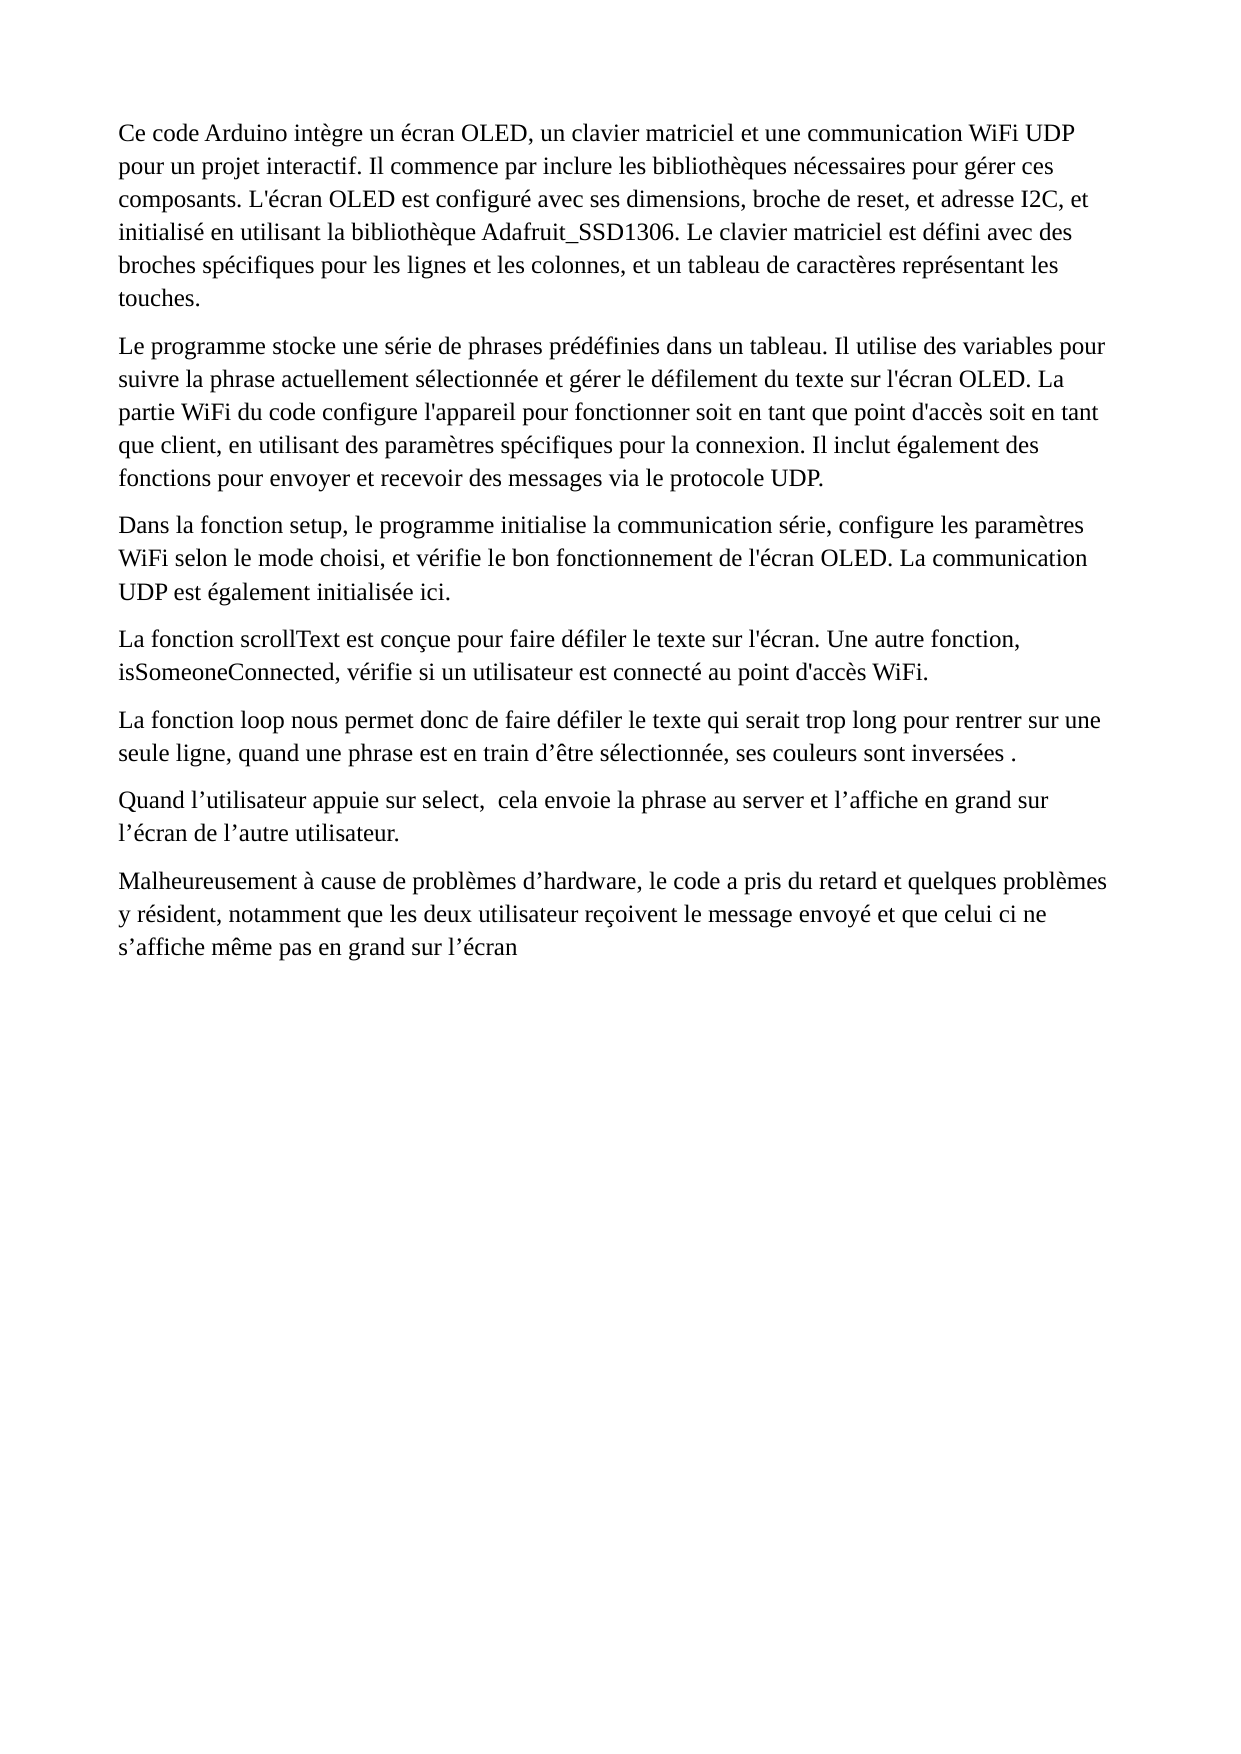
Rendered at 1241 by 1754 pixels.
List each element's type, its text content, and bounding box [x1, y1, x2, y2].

text Malheureusement à cause de problèmes d’hardware, le code a pris du retard et quelques problèmes y résident, notamment que les deux utilisateur reçoivent le message envoyé et que celui ci ne s’affiche même pas en grand sur l’écran [118, 866, 1122, 961]
text La fonction scrollText est conçue pour faire défiler le texte sur l'écran. Une autre fonction, isSomeoneConnected, vérifie si un utilisateur est connecté au point d'accès WiFi. [118, 624, 1122, 686]
text Ce code Arduino intègre un écran OLED, un clavier matriciel et une communication WiFi UDP pour un projet interactif. Il commence par inclure les bibliothèques nécessaires pour gérer ces composants. L'écran OLED est configuré avec ses dimensions, broche de reset, et adresse I2C, et initialisé en utilisant la bibliothèque Adafruit_SSD1306. Le clavier matriciel est défini avec des broches spécifiques pour les lignes et les colonnes, et un tableau de caractères représentant les touches. [118, 118, 1122, 312]
text Quand l’utilisateur appuie sur select, cela envoie la phrase au server et l’affiche en grand sur l’écran de l’autre utilisateur. [118, 785, 1122, 847]
text Le programme stocke une série de phrases prédéfinies dans un tableau. Il utilise des variables pour suivre la phrase actuellement sélectionnée et gérer le défilement du texte sur l'écran OLED. La partie WiFi du code configure l'appareil pour fonctionner soit en tant que point d'accès soit en tant que client, en utilisant des paramètres spécifiques pour la connexion. Il inclut également des fonctions pour envoyer et recevoir des messages via le protocole UDP. [118, 331, 1122, 492]
text Dans la fonction setup, le programme initialise la communication série, configure les paramètres WiFi selon le mode choisi, et vérifie le bon fonctionnement de l'écran OLED. La communication UDP est également initialisée ici. [118, 511, 1122, 605]
text La fonction loop nous permet donc de faire défiler le texte qui serait trop long pour rentrer sur une seule ligne, quand une phrase est en train d’être sélectionnée, ses couleurs sont inversées . [118, 705, 1122, 767]
